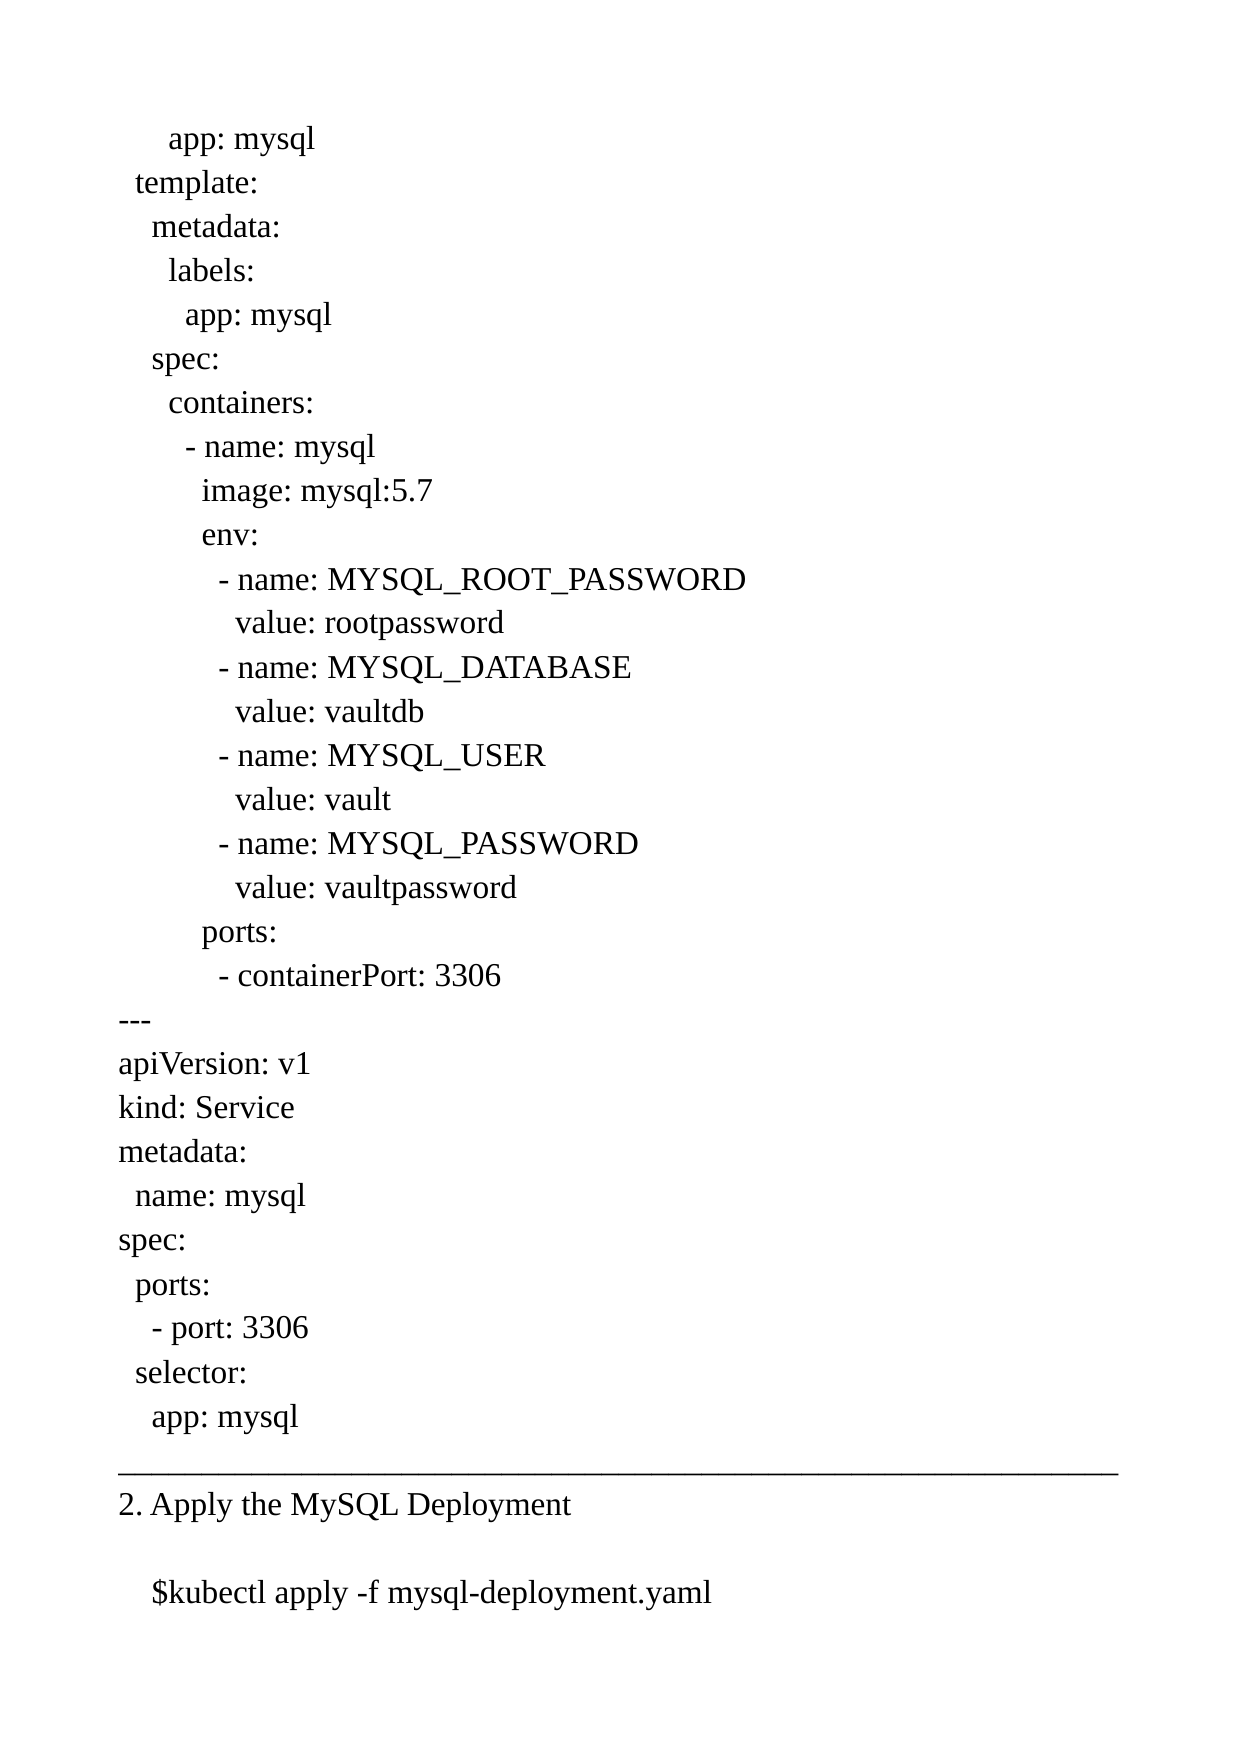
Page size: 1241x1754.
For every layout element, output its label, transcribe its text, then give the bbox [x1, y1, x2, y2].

text - port: 3306 [118, 1308, 1122, 1346]
text value: vaultdb [118, 691, 1122, 729]
text - containerPort: 3306 [118, 955, 1122, 994]
text metadata: [118, 1132, 1122, 1170]
text metadata: [118, 206, 1122, 244]
text ____________________________________________________________ [118, 1440, 1122, 1478]
text app: mysql [118, 118, 1122, 156]
text value: rootpassword [118, 603, 1122, 641]
text ports: [118, 1264, 1122, 1302]
text $kubectl apply -f mysql-deployment.yaml [118, 1572, 1122, 1611]
text - name: mysql [118, 427, 1122, 465]
text - name: MYSQL_DATABASE [118, 647, 1122, 685]
text env: [118, 515, 1122, 553]
text template: [118, 162, 1122, 201]
text spec: [118, 1220, 1122, 1258]
text spec: [118, 338, 1122, 377]
text selector: [118, 1352, 1122, 1390]
text 2. Apply the MySQL Deployment [118, 1484, 1122, 1522]
text apiVersion: v1 [118, 1043, 1122, 1082]
text app: mysql [118, 294, 1122, 333]
text - name: MYSQL_ROOT_PASSWORD [118, 559, 1122, 597]
text - name: MYSQL_USER [118, 735, 1122, 773]
text containers: [118, 382, 1122, 421]
text ports: [118, 911, 1122, 949]
text - name: MYSQL_PASSWORD [118, 823, 1122, 861]
text labels: [118, 250, 1122, 289]
text value: vaultpassword [118, 867, 1122, 906]
text name: mysql [118, 1176, 1122, 1214]
text image: mysql:5.7 [118, 471, 1122, 509]
text value: vault [118, 779, 1122, 817]
text kind: Service [118, 1087, 1122, 1126]
text app: mysql [118, 1396, 1122, 1434]
text --- [118, 999, 1122, 1038]
